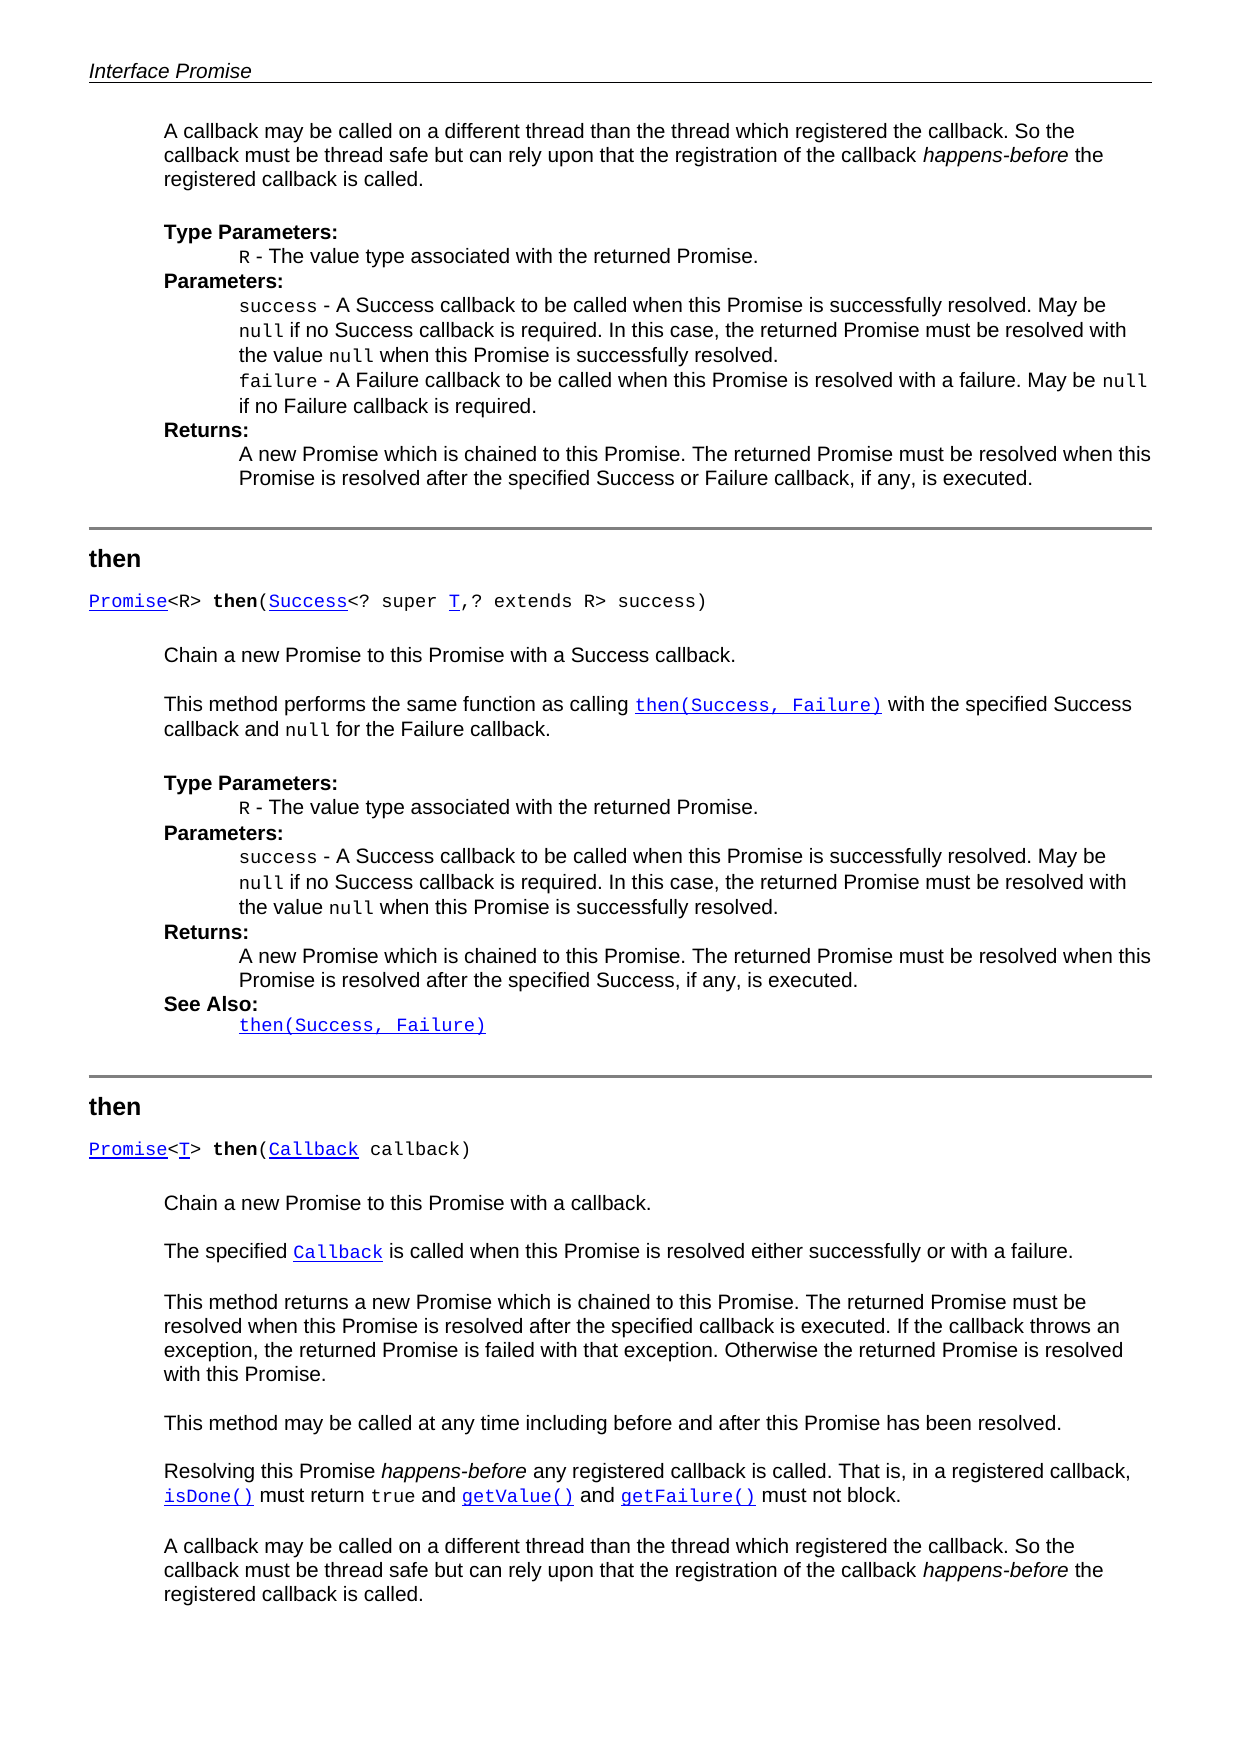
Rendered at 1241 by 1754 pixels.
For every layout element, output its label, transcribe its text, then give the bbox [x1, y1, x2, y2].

text R - The value type associated with the returned Promise. [238, 795, 1152, 820]
text Parameters: [163, 820, 1152, 844]
text success - A Success callback to be called when this Promise is successfully resolved. May be null if no Success callback is required. In this case, the returned Promise must be resolved with the value null when this Promise is successfully resolved. [238, 844, 1152, 920]
text The specified Callback is called when this Promise is resolved either successfully or with a failure. [163, 1239, 1152, 1264]
text A new Promise which is chained to this Promise. The returned Promise must be resolved when this Promise is resolved after the specified Success or Failure callback, if any, is executed. [238, 441, 1152, 489]
text Type Parameters: [163, 219, 1152, 243]
text This method returns a new Promise which is chained to this Promise. The returned Promise must be resolved when this Promise is resolved after the specified callback is executed. If the callback throws an exception, the returned Promise is failed with that exception. Otherwise the returned Promise is resolved with this Promise. [163, 1289, 1152, 1385]
text A new Promise which is chained to this Promise. The returned Promise must be resolved when this Promise is resolved after the specified Success, if any, is executed. [238, 944, 1152, 992]
text A callback may be called on a different thread than the thread which registered the callback. So the callback must be thread safe but can rely upon that the registration of the callback happens-before the registered callback is called. [163, 1533, 1152, 1605]
text R - The value type associated with the returned Promise. [238, 243, 1152, 269]
subtitle then [88, 1112, 1152, 1116]
text failure - A Failure callback to be called when this Promise is resolved with a failure. May be null if no Failure callback is required. [238, 368, 1152, 417]
text Parameters: [163, 269, 1152, 293]
text then(Success, Failure) [238, 1016, 1152, 1037]
text success - A Success callback to be called when this Promise is successfully resolved. May be null if no Success callback is required. In this case, the returned Promise must be resolved with the value null when this Promise is successfully resolved. [238, 293, 1152, 368]
text Returns: [163, 417, 1152, 441]
text Chain a new Promise to this Promise with a Success callback. [163, 643, 1152, 667]
text This method may be called at any time including before and after this Promise has been resolved. [163, 1410, 1152, 1434]
text A callback may be called on a different thread than the thread which registered the callback. So the callback must be thread safe but can rely upon that the registration of the callback happens-before the registered callback is called. [163, 118, 1152, 190]
text Returns: [163, 920, 1152, 944]
text Type Parameters: [163, 771, 1152, 795]
text Chain a new Promise to this Promise with a callback. [163, 1190, 1152, 1214]
text See Also: [163, 992, 1152, 1016]
text Promise<R> then(Success<? super T,? extends R> success) [88, 592, 1152, 613]
text Promise<T> then(Callback callback) [88, 1140, 1152, 1161]
text This method performs the same function as calling then(Success, Failure) with the specified Success callback and null for the Failure callback. [163, 692, 1152, 742]
text Resolving this Promise happens-before any registered callback is called. That is, in a registered callback, isDone() must return true and getValue() and getFailure() must not block. [163, 1459, 1152, 1508]
